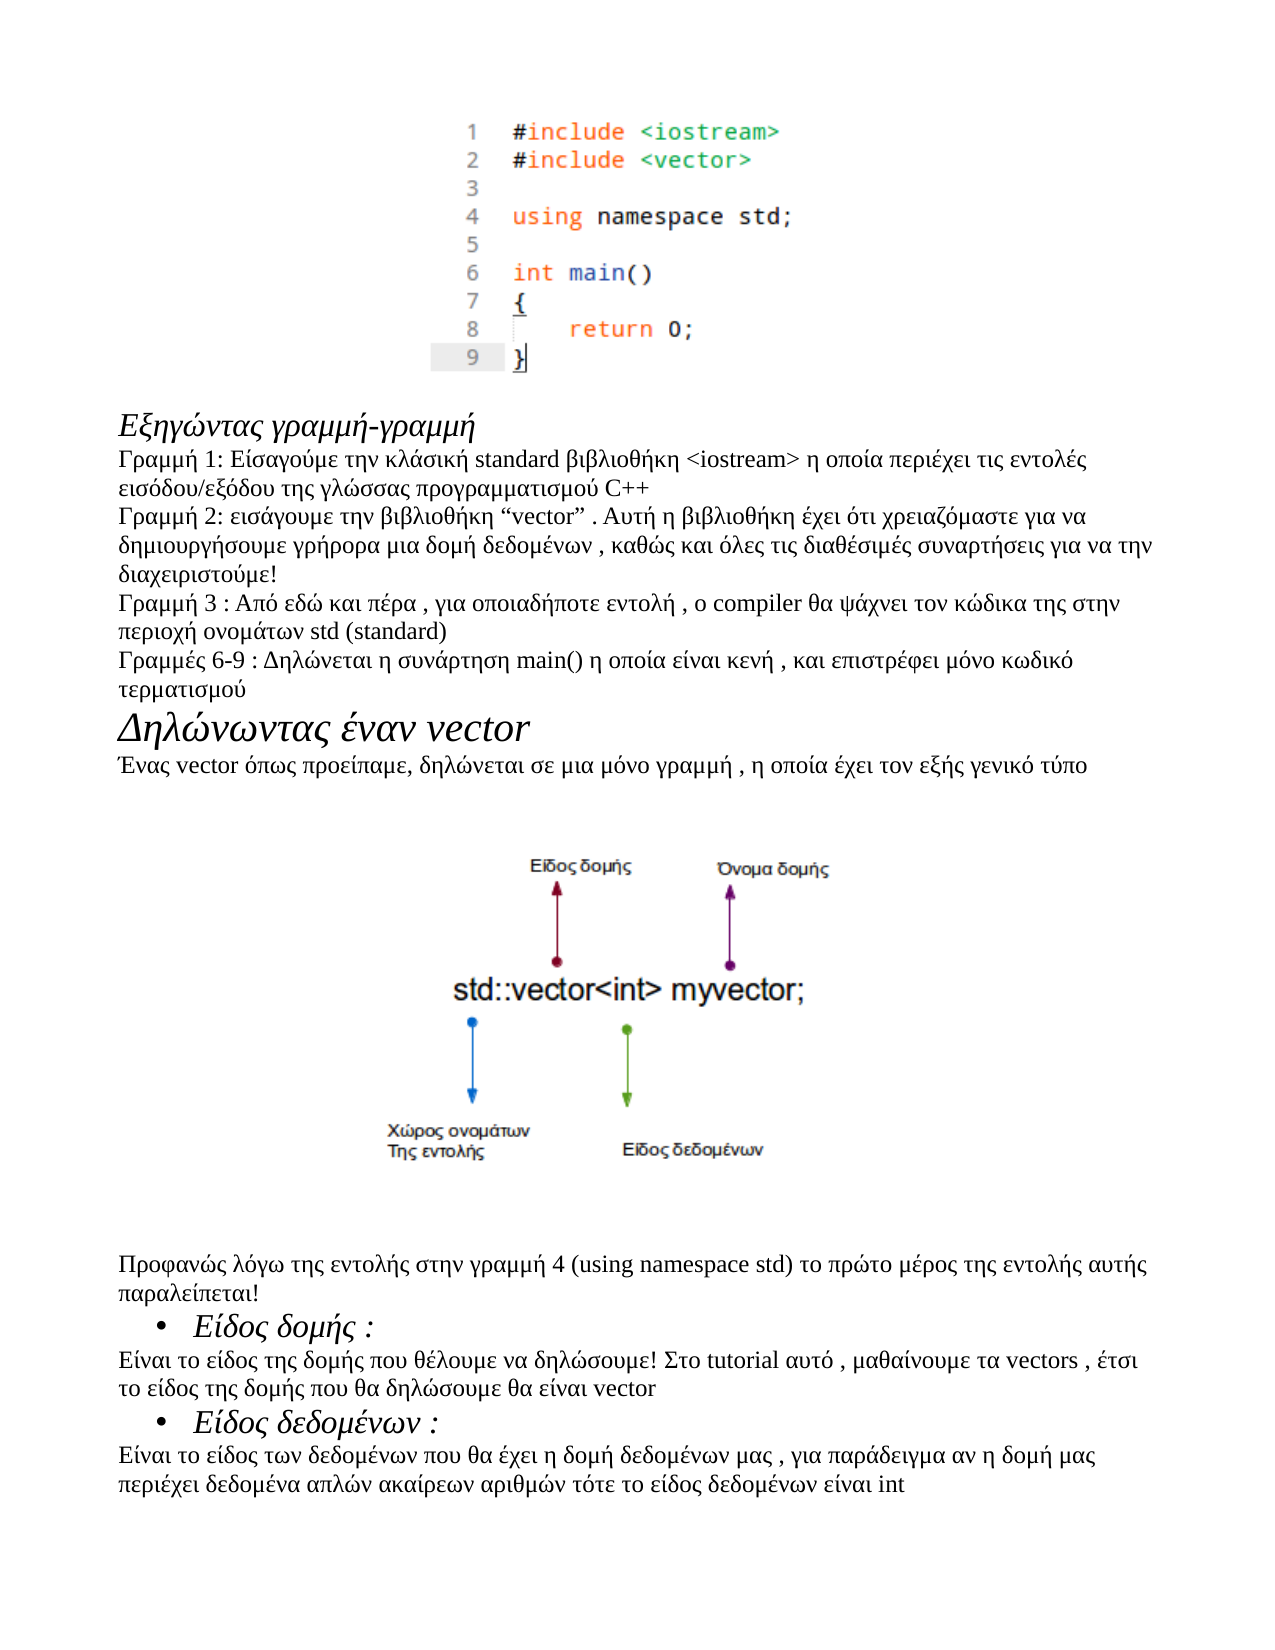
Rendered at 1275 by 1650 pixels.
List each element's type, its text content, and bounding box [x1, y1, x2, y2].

text Γραμμές 6-9 : Δηλώνεται η συνάρτηση main() η οποία είναι κενή , και επιστρέφει μόνο κωδικό τερματισμού [118, 645, 1157, 703]
picture [361, 836, 914, 1206]
text Γραμμή 1: Είσαγούμε την κλάσική standard βιβλιοθήκη <iostream> η οποία περιέχει τις εντολές εισόδου/εξόδου της γλώσσας προγραμματισμού C++ [118, 444, 1157, 501]
text Γραμμή 2: εισάγουμε την βιβλιοθήκη “vector” . Αυτή η βιβλιοθήκη έχει ότι χρειαζόμαστε για να δημιουργήσουμε γρήρορα μια δομή δεδομένων , καθώς και όλες τις διαθέσιμές συναρτήσεις για να την διαχειριστούμε! [118, 501, 1157, 588]
text Δηλώνωντας έναν vector [118, 703, 1157, 751]
list Είδος δομής : [156, 1306, 1157, 1345]
text Ένας vector όπως προείπαμε, δηλώνεται σε μια μόνο γραμμή , η οποία έχει τον εξής γενικό τύπο [118, 751, 1157, 779]
text Είναι το είδος της δομής που θέλουμε να δηλώσουμε! Στο tutorial αυτό , μαθαίνουμε τα vectors , έτσι το είδος της δομής που θα δηλώσουμε θα είναι vector [118, 1345, 1157, 1402]
text Προφανώς λόγω της εντολής στην γραμμή 4 (using namespace std) το πρώτο μέρος της εντολής αυτής παραλείπεται! [118, 1249, 1157, 1306]
list Είδος δεδομένων : [156, 1402, 1157, 1441]
text Εξηγώντας γραμμή-γραμμή [118, 406, 1157, 444]
text Γραμμή 3 : Από εδώ και πέρα , για οποιαδήποτε εντολή , ο compiler θα ψάχνει τον κώδικα της στην περιοχή ονομάτων std (standard) [118, 588, 1157, 645]
picture [430, 118, 845, 384]
text Είναι το είδος των δεδομένων που θα έχει η δομή δεδομένων μας , για παράδειγμα αν η δομή μας περιέχει δεδομένα απλών ακαίρεων αριθμών τότε το είδος δεδομένων είναι int [118, 1441, 1157, 1498]
